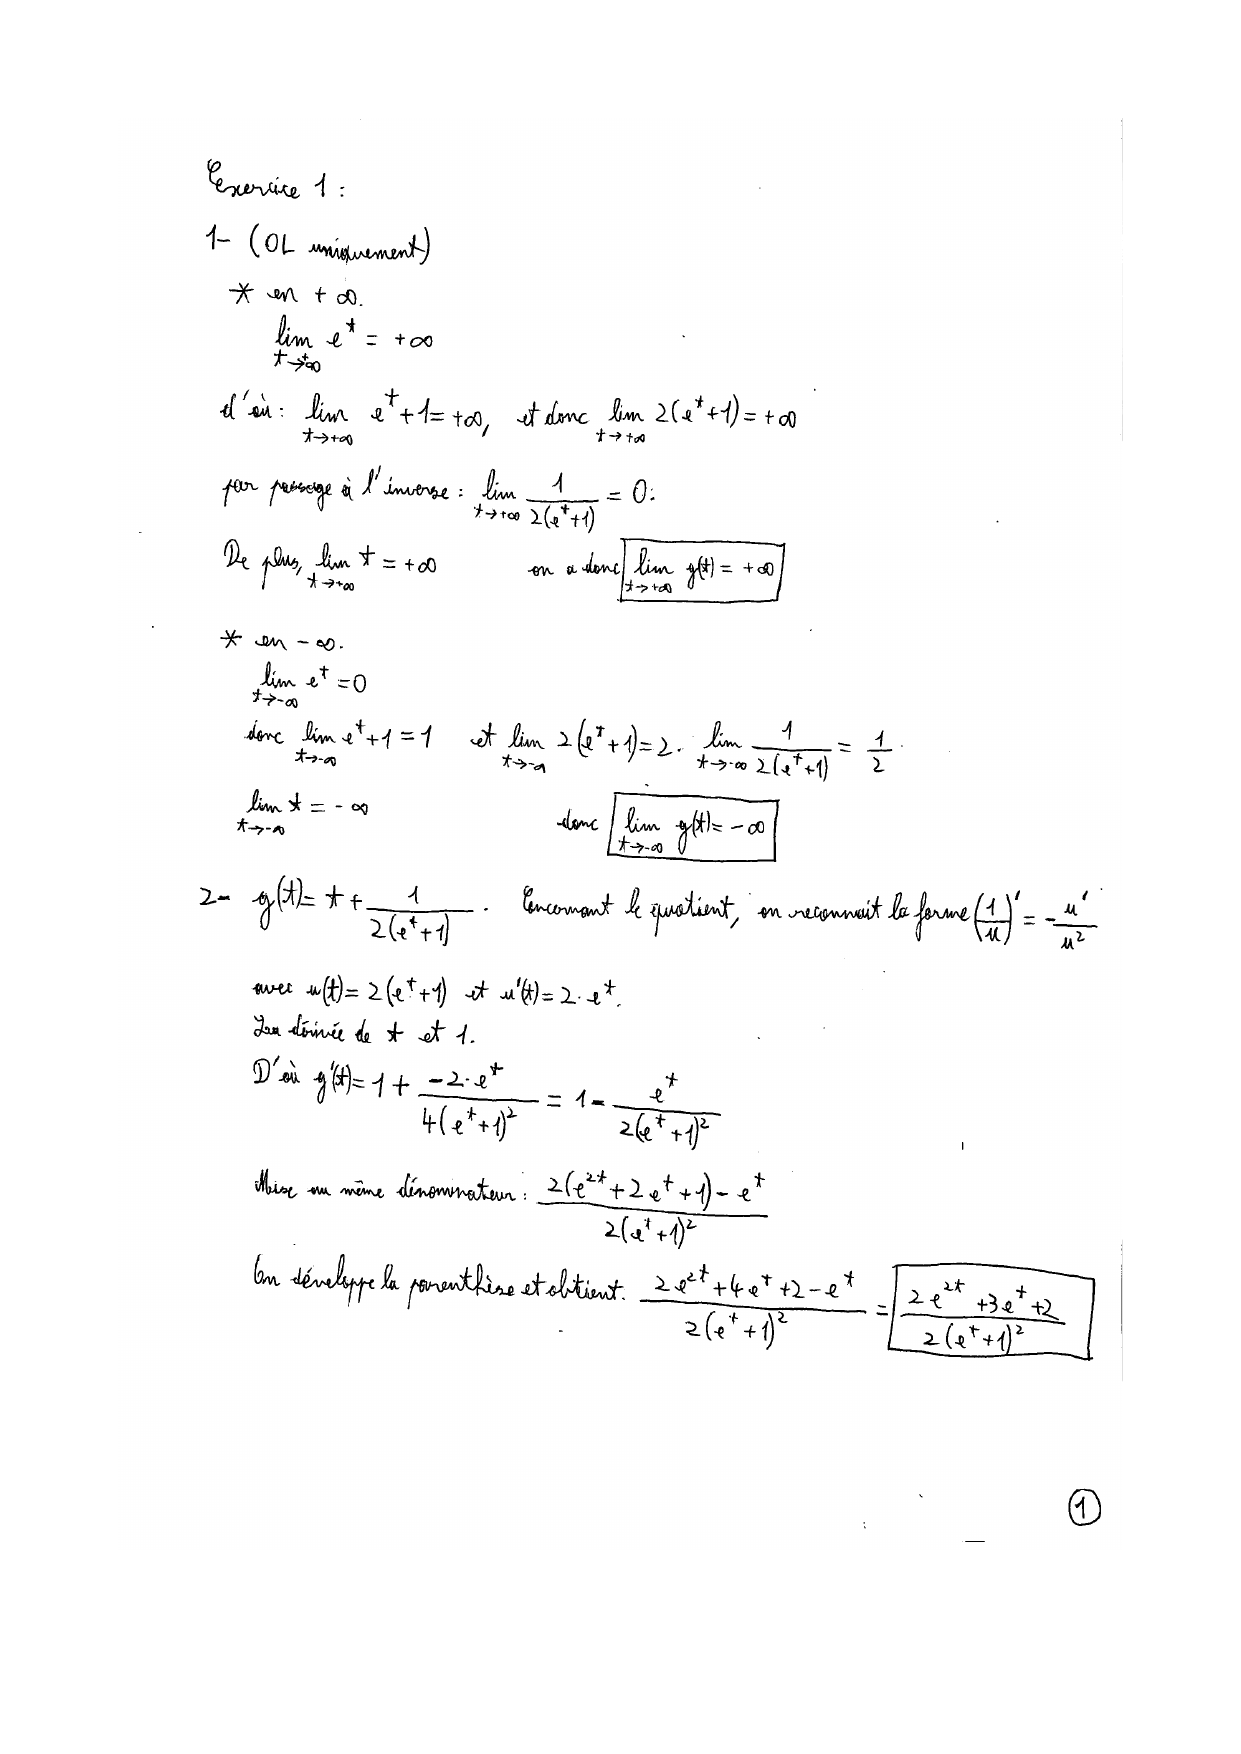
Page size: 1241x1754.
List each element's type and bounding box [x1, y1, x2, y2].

picture [118, 118, 1123, 1550]
